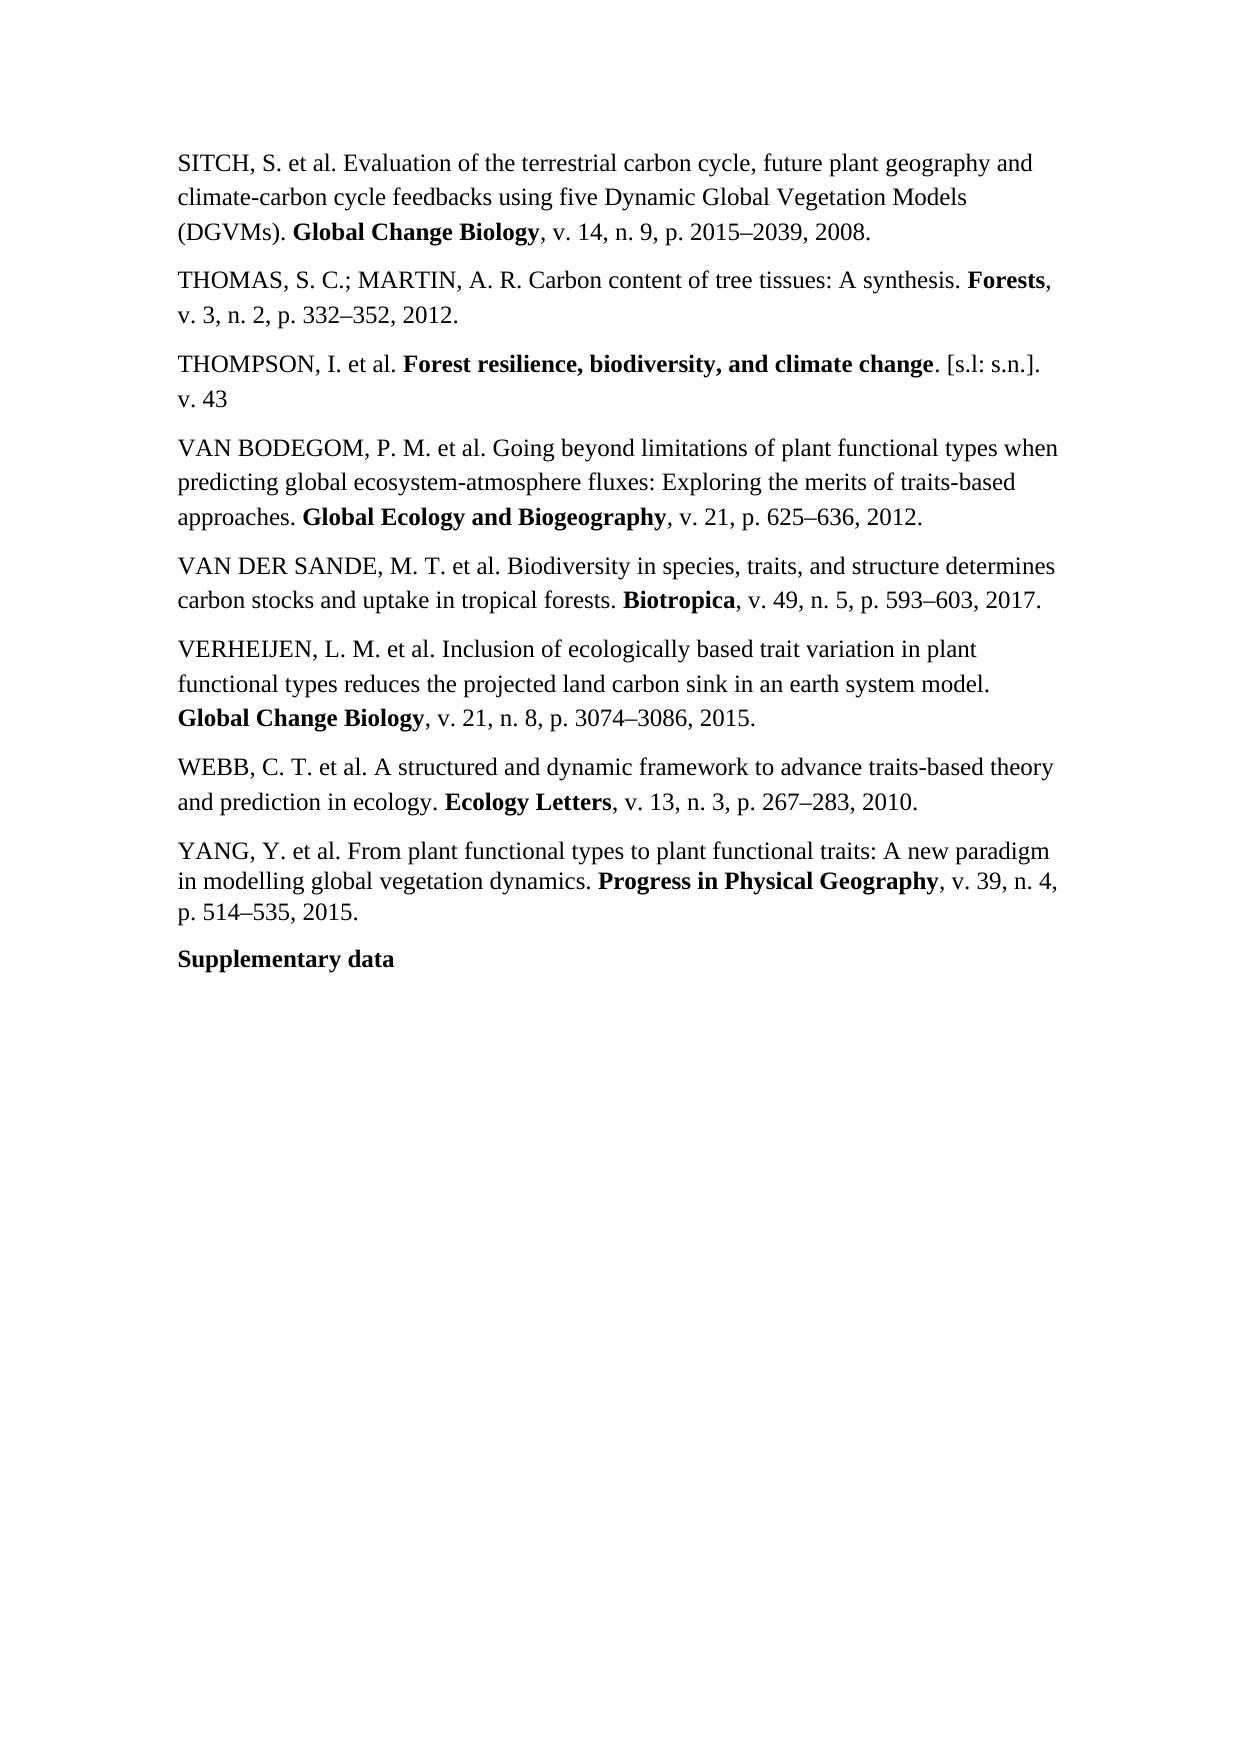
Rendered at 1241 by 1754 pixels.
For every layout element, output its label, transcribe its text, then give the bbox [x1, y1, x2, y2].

text THOMAS, S. C.; MARTIN, A. R. Carbon content of tree tissues: A synthesis. Forests, v. 3, n. 2, p. 332–352, 2012. [177, 266, 1063, 329]
text WEBB, C. T. et al. A structured and dynamic framework to advance traits-based theory and prediction in ecology. Ecology Letters, v. 13, n. 3, p. 267–283, 2010. [177, 752, 1063, 816]
text VAN BODEGOM, P. M. et al. Going beyond limitations of plant functional types when predicting global ecosystem-atmosphere fluxes: Exploring the merits of traits-based approaches. Global Ecology and Biogeography, v. 21, p. 625–636, 2012. [177, 433, 1063, 530]
text SITCH, S. et al. Evaluation of the terrestrial carbon cycle, future plant geography and climate-carbon cycle feedbacks using five Dynamic Global Vegetation Models (DGVMs). Global Change Biology, v. 14, n. 9, p. 2015–2039, 2008. [177, 148, 1063, 245]
text Supplementary data [177, 944, 1063, 972]
text VAN DER SANDE, M. T. et al. Biodiversity in species, traits, and structure determines carbon stocks and uptake in tropical forests. Biotropica, v. 49, n. 5, p. 593–603, 2017. [177, 551, 1063, 614]
text VERHEIJEN, L. M. et al. Inclusion of ecologically based trait variation in plant functional types reduces the projected land carbon sink in an earth system model. Global Change Biology, v. 21, n. 8, p. 3074–3086, 2015. [177, 634, 1063, 732]
text THOMPSON, I. et al. Forest resilience, biodiversity, and climate change. [s.l: s.n.]. v. 43 [177, 349, 1063, 412]
text YANG, Y. et al. From plant functional types to plant functional traits: A new paradigm in modelling global vegetation dynamics. Progress in Physical Geography, v. 39, n. 4, p. 514–535, 2015. [177, 836, 1063, 925]
